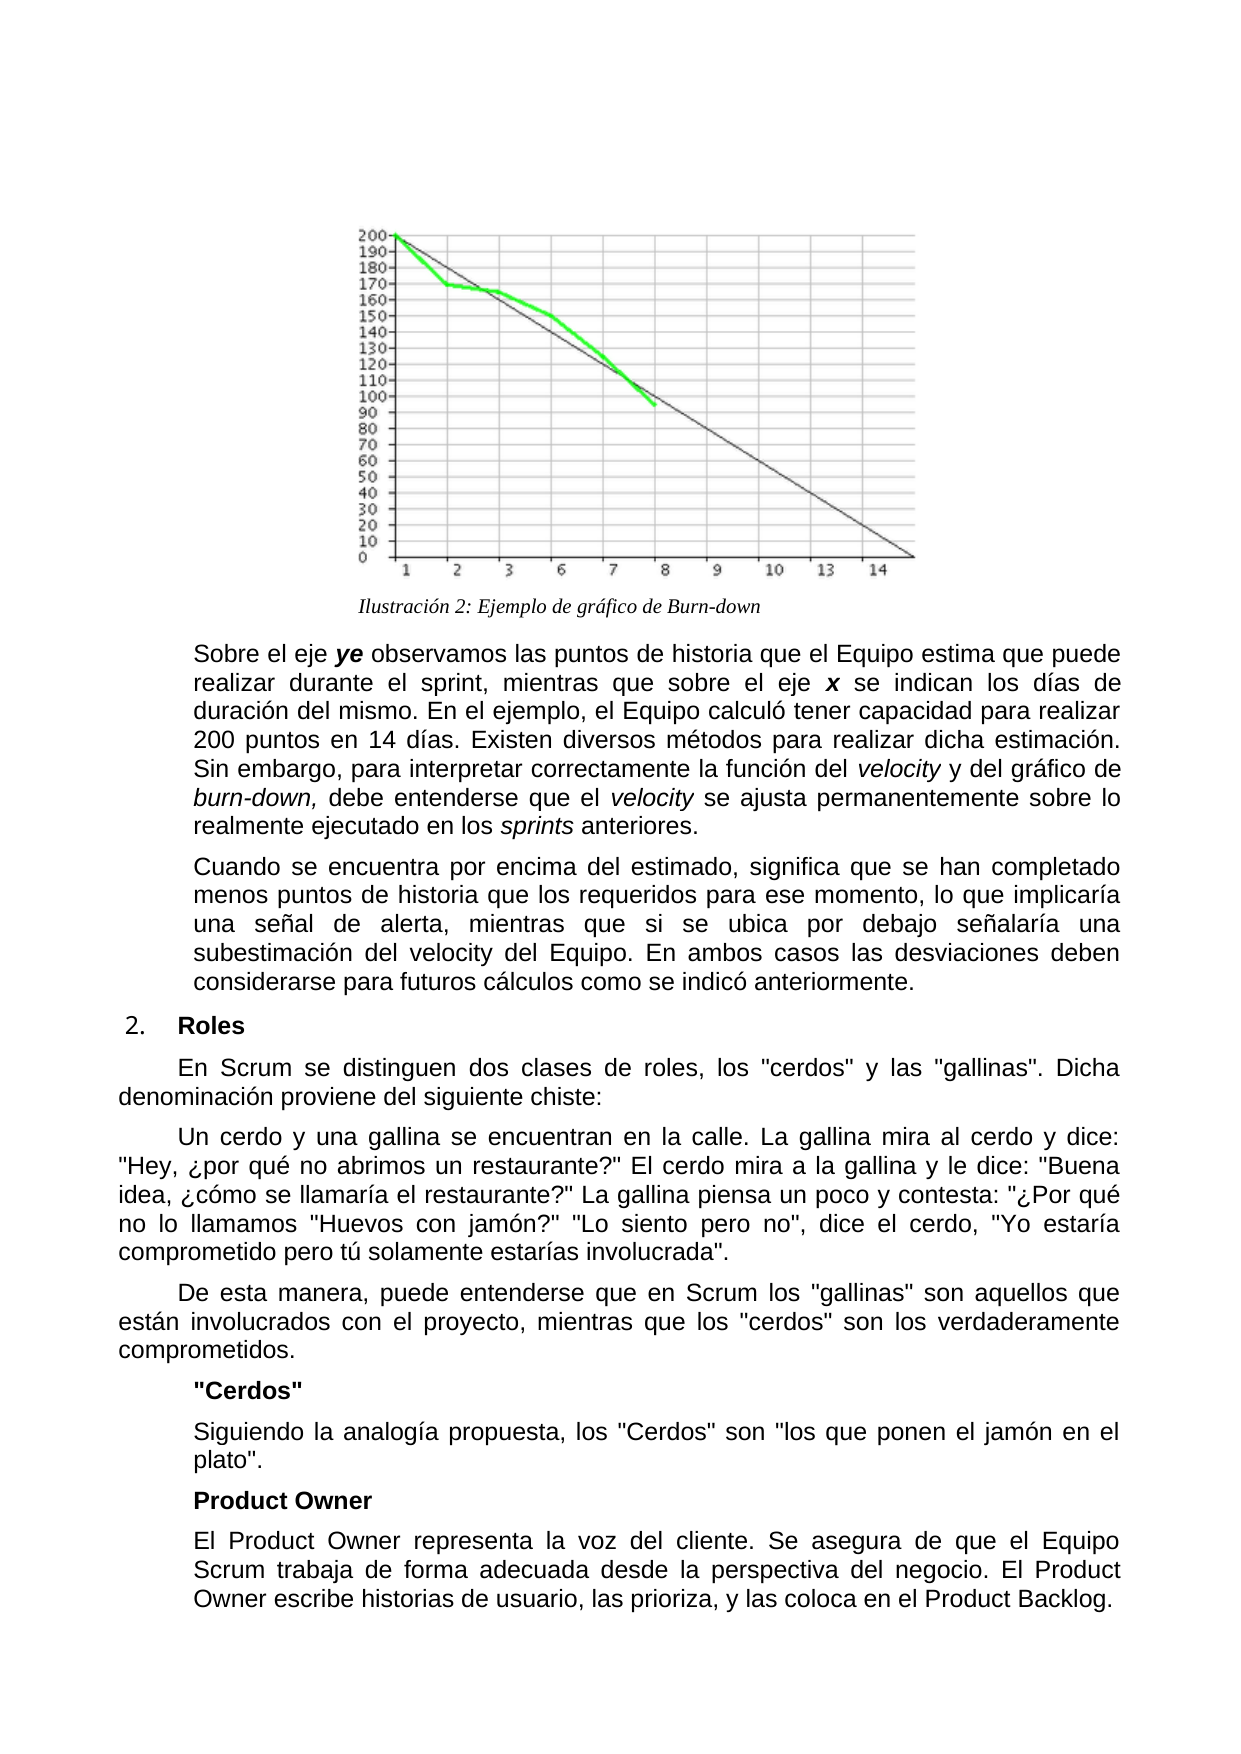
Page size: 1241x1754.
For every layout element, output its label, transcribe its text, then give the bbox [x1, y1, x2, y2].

text En Scrum se distinguen dos clases de roles, los "cerdos" y las "gallinas". Dicha denominación proviene del siguiente chiste: [610, 1082, 1122, 1111]
text Ilustración 2: Ejemplo de gráfico de Burn-down [763, 594, 950, 618]
text Un cerdo y una gallina se encuentran en la calle. La gallina mira al cerdo y dice: "Hey, ¿por qué no abrimos un restaurante?" El cerdo mira a la gallina y le dice: "Buena idea, ¿cómo se llamaría el restaurante?" La gallina piensa un poco y contesta: "¿Por qué no lo llamamos "Huevos con jamón?" "Lo siento pero no", dice el cerdo, "Yo estaría comprometido pero tú solamente estarías involucrada". [118, 1122, 1122, 1151]
picture [358, 198, 951, 594]
text Sobre el eje ye observamos las puntos de historia que el Equipo estima que puede realizar durante el sprint, mientras que sobre el eje x se indican los días de duración del mismo. En el ejemplo, el Equipo calculó tener capacidad para realizar 200 puntos en 14 días. Existen diversos métodos para realizar dicha estimación. Sin embargo, para interpretar correctamente la función del velocity y del gráfico de burn-down, debe entenderse que el velocity se ajusta permanentemente sobre lo realmente ejecutado en los sprints anteriores. [699, 811, 1122, 840]
text "Cerdos" [310, 1376, 1122, 1405]
list Roles [177, 1007, 1122, 1041]
text Un cerdo y una gallina se encuentran en la calle. La gallina mira al cerdo y dice: "Hey, ¿por qué no abrimos un restaurante?" El cerdo mira a la gallina y le dice: "Buena idea, ¿cómo se llamaría el restaurante?" La gallina piensa un poco y contesta: "¿Por qué no lo llamamos "Huevos con jamón?" "Lo siento pero no", dice el cerdo, "Yo estaría comprometido pero tú solamente estarías involucrada". [118, 1237, 1122, 1266]
text De esta manera, puede entenderse que en Scrum los "gallinas" son aquellos que están involucrados con el proyecto, mientras que los "cerdos" son los verdaderamente comprometidos. [303, 1335, 1122, 1364]
text Product Owner [379, 1486, 1122, 1514]
text Siguiendo la analogía propuesta, los "Cerdos" son "los que ponen el jamón en el plato". [270, 1445, 1122, 1474]
